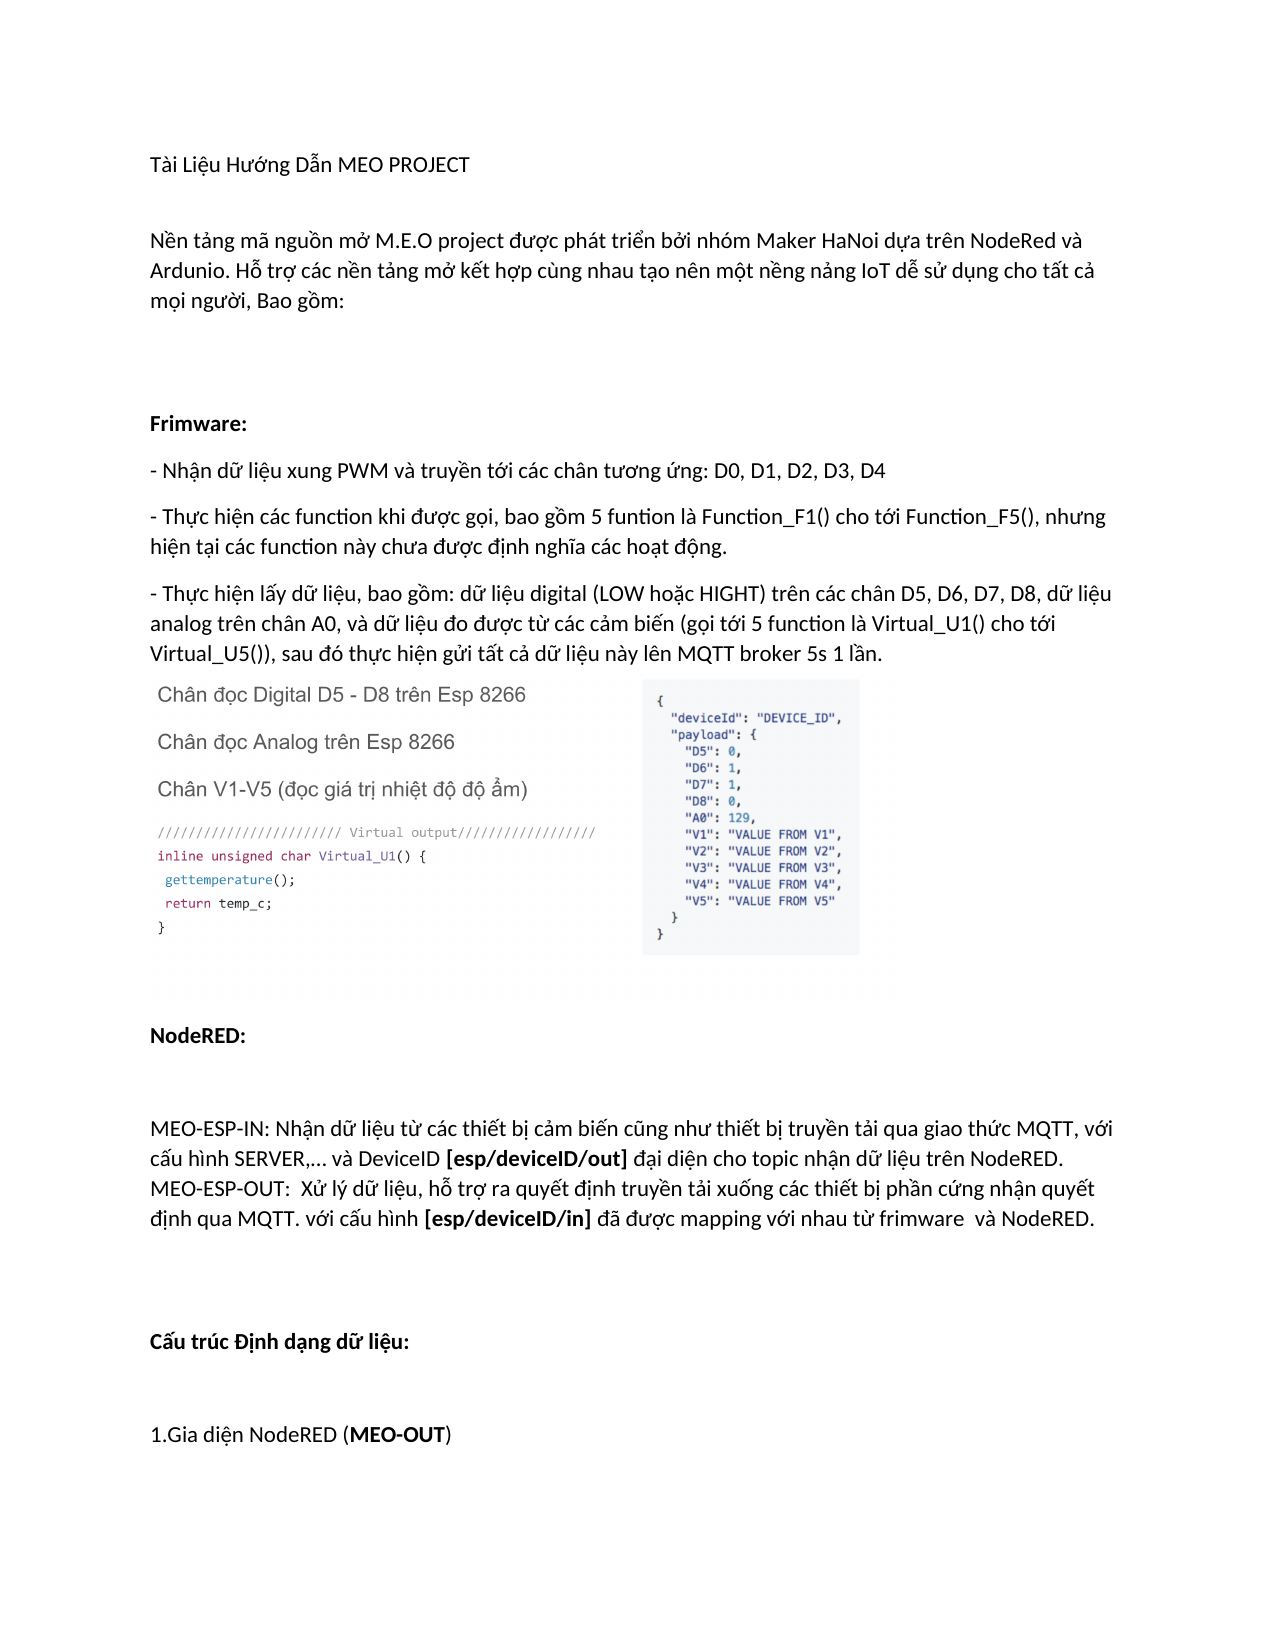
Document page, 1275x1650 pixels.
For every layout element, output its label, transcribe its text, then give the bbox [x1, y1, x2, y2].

text Tài Liệu Hướng Dẫn MEO PROJECT [150, 150, 1125, 208]
text Frimware: [150, 409, 1125, 437]
text - Thực hiện lấy dữ liệu, bao gồm: dữ liệu digital (LOW hoặc HIGHT) trên các chân D5, D6, D7, D8, dữ liệu analog trên chân A0, và dữ liệu đo được từ các cảm biến (gọi tới 5 function là Virtual_U1() cho tới Virtual_U5()), sau đó thực hiện gửi tất cả dữ liệu này lên MQTT broker 5s 1 lần. [150, 579, 1125, 1003]
text - Thực hiện các function khi được gọi, bao gồm 5 funtion là Function_F1() cho tới Function_F5(), nhưng hiện tại các function này chưa được định nghĩa các hoạt động. [150, 502, 1125, 560]
text MEO-ESP-IN: Nhận dữ liệu từ các thiết bị cảm biến cũng như thiết bị truyền tải qua giao thức MQTT, với cấu hình SERVER,… và DeviceID [esp/deviceID/out] đại diện cho topic nhận dữ liệu trên NodeRED. MEO-ESP-OUT: Xử lý dữ liệu, hỗ trợ ra quyết định truyền tải xuống các thiết bị phần cứng nhận quyết định qua MQTT. với cấu hình [esp/deviceID/in] đã được mapping với nhau từ frimware và NodeRED. [150, 1114, 1125, 1232]
text Nền tảng mã nguồn mở M.E.O project được phát triển bởi nhóm Maker HaNoi dựa trên NodeRed và Ardunio. Hỗ trợ các nền tảng mở kết hợp cùng nhau tạo nên một nềng nảng IoT dễ sử dụng cho tất cả mọi người, Bao gồm: [150, 226, 1125, 314]
text - Nhận dữ liệu xung PWM và truyền tới các chân tương ứng: D0, D1, D2, D3, D4 [150, 456, 1125, 484]
text Cấu trúc Định dạng dữ liệu: [150, 1327, 1125, 1355]
text 1.Gia diện NodeRED (MEO-OUT) [150, 1420, 1125, 1448]
text NodeRED: [150, 1021, 1125, 1049]
